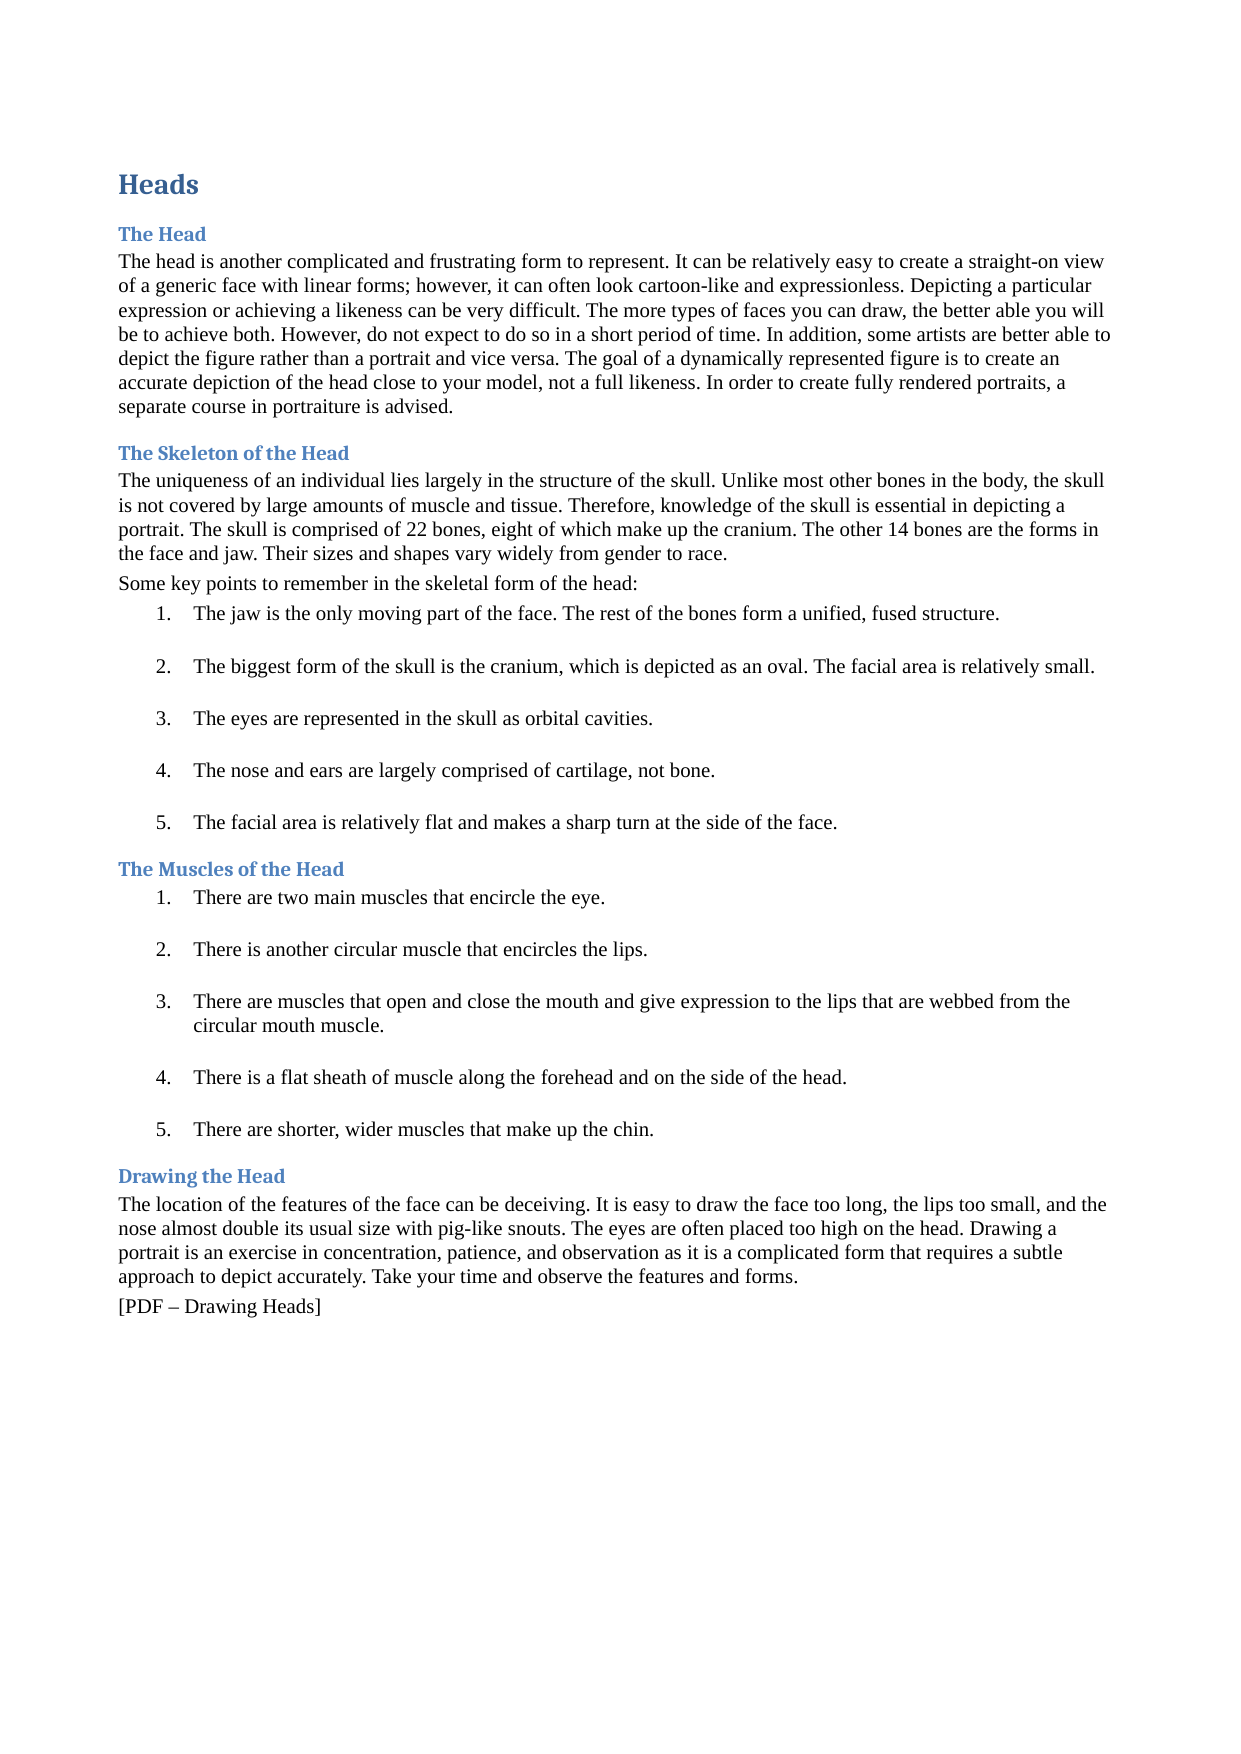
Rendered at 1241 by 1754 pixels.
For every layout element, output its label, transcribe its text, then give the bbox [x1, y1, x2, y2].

list There are muscles that open and close the mouth and give expression to the lips that are webbed from the circular mouth muscle. [156, 989, 1122, 1037]
text Some key points to remember in the skeletal form of the head: [118, 571, 1122, 594]
text The head is another complicated and frustrating form to represent. It can be relatively easy to create a straight-on view of a generic face with linear forms; however, it can often look cartoon-like and expressionless. Depicting a particular expression or achieving a likeness can be very difficult. The more types of faces you can draw, the better able you will be to achieve both. However, do not expect to do so in a short period of time. In addition, some artists are better able to depict the figure rather than a portrait and vice versa. The goal of a dynamically represented figure is to create an accurate depiction of the head close to your model, not a full likeness. In order to create fully rendered portraits, a separate course in portraiture is advised. [118, 249, 1122, 418]
subtitle The Head [118, 222, 1122, 246]
text The uniqueness of an individual lies largely in the structure of the skull. Unlike most other bones in the body, the skull is not covered by large amounts of muscle and tissue. Therefore, knowledge of the skull is essential in depicting a portrait. The skull is comprised of 22 bones, eight of which make up the cranium. The other 14 bones are the forms in the face and jaw. Their sizes and shapes vary widely from gender to race. [118, 468, 1122, 565]
list The biggest form of the skull is the cranium, which is depicted as an oval. The facial area is relatively small. [156, 654, 1122, 678]
subtitle The Muscles of the Head [118, 858, 1122, 882]
subtitle The Skeleton of the Head [118, 442, 1122, 466]
list There is another circular muscle that encircles the lips. [156, 937, 1122, 961]
list The eyes are represented in the skull as orbital cavities. [156, 706, 1122, 730]
text [PDF – Drawing Heads] [118, 1294, 1122, 1318]
list The facial area is relatively flat and makes a sharp turn at the side of the face. [156, 810, 1122, 834]
list The jaw is the only moving part of the face. The rest of the bones form a unified, fused structure. [156, 600, 1122, 648]
subtitle Heads [118, 168, 1122, 202]
list There are two main muscles that encircle the eye. [156, 885, 1122, 909]
text The location of the features of the face can be deceiving. It is easy to draw the face too long, the lips too small, and the nose almost double its usual size with pig-like snouts. The eyes are often placed too high on the head. Drawing a portrait is an exercise in concentration, patience, and observation as it is a complicated form that requires a subtle approach to depict accurately. Take your time and observe the features and forms. [118, 1192, 1122, 1288]
list There is a flat sheath of muscle along the forehead and on the side of the head. [156, 1065, 1122, 1089]
list The nose and ears are largely comprised of cartilage, not bone. [156, 758, 1122, 782]
list There are shorter, wider muscles that make up the chin. [156, 1117, 1122, 1141]
subtitle Drawing the Head [118, 1165, 1122, 1189]
